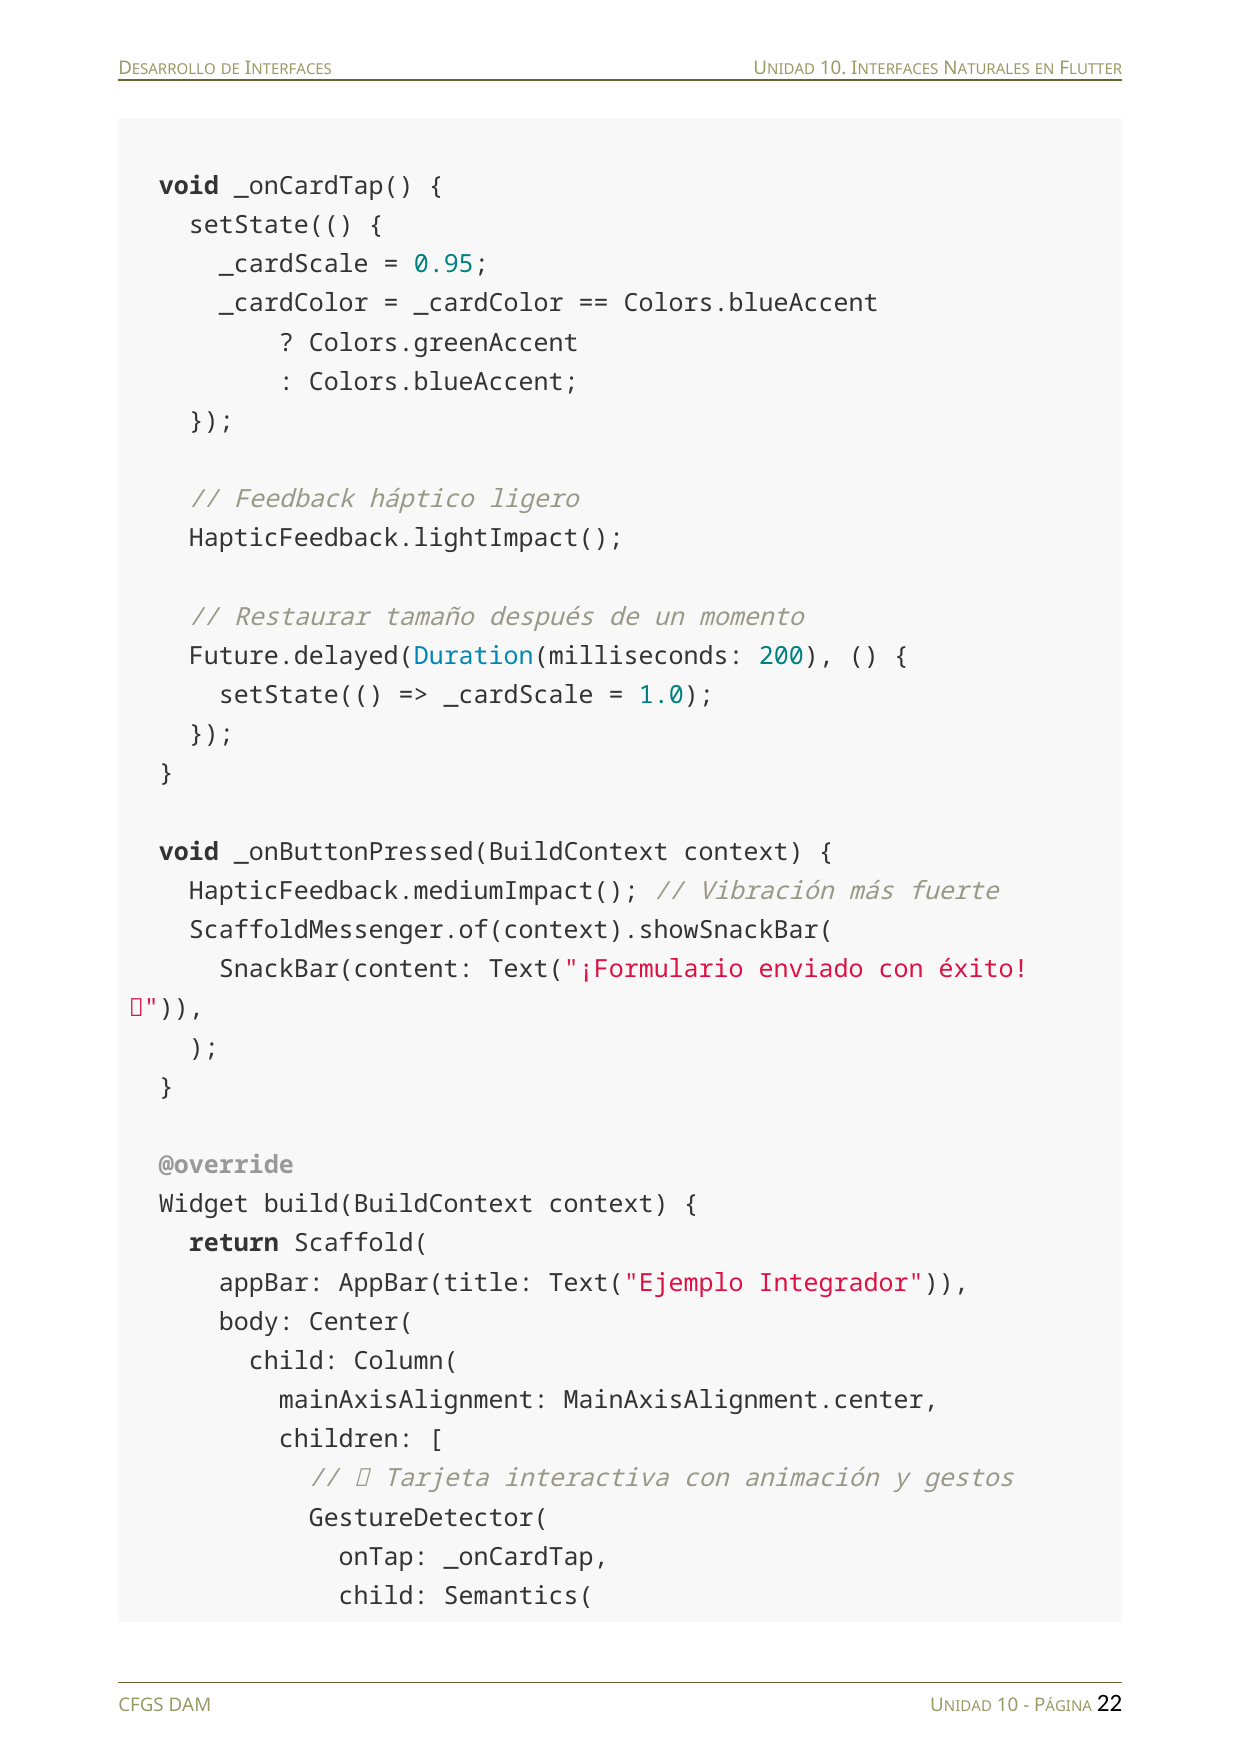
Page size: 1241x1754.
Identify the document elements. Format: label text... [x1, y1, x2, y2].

table_header void _onCardTap() { setState(() { _cardScale = 0.95; _cardColor = _cardColor == Colors.blueAccent ? Colors.greenAccent : Colors.blueAccent; }); // Feedback háptico ligero HapticFeedback.lightImpact(); // Restaurar tamaño después de un momento Future.delayed(Duration(milliseconds: 200), () { setState(() => _cardScale = 1.0); }); } void _onButtonPressed(BuildContext context) { HapticFeedback.mediumImpact(); // Vibración más fuerte ScaffoldMessenger.of(context).showSnackBar( SnackBar(content: Text("¡Formulario enviado con éxito! ✅")), ); } @override Widget build(BuildContext context) { return Scaffold( appBar: AppBar(title: Text("Ejemplo Integrador")), body: Center( child: Column( mainAxisAlignment: MainAxisAlignment.center, children: [ // 🔹 Tarjeta interactiva con animación y gestos GestureDetector( onTap: _onCardTap, child: Semantics( [118, 118, 1122, 1622]
